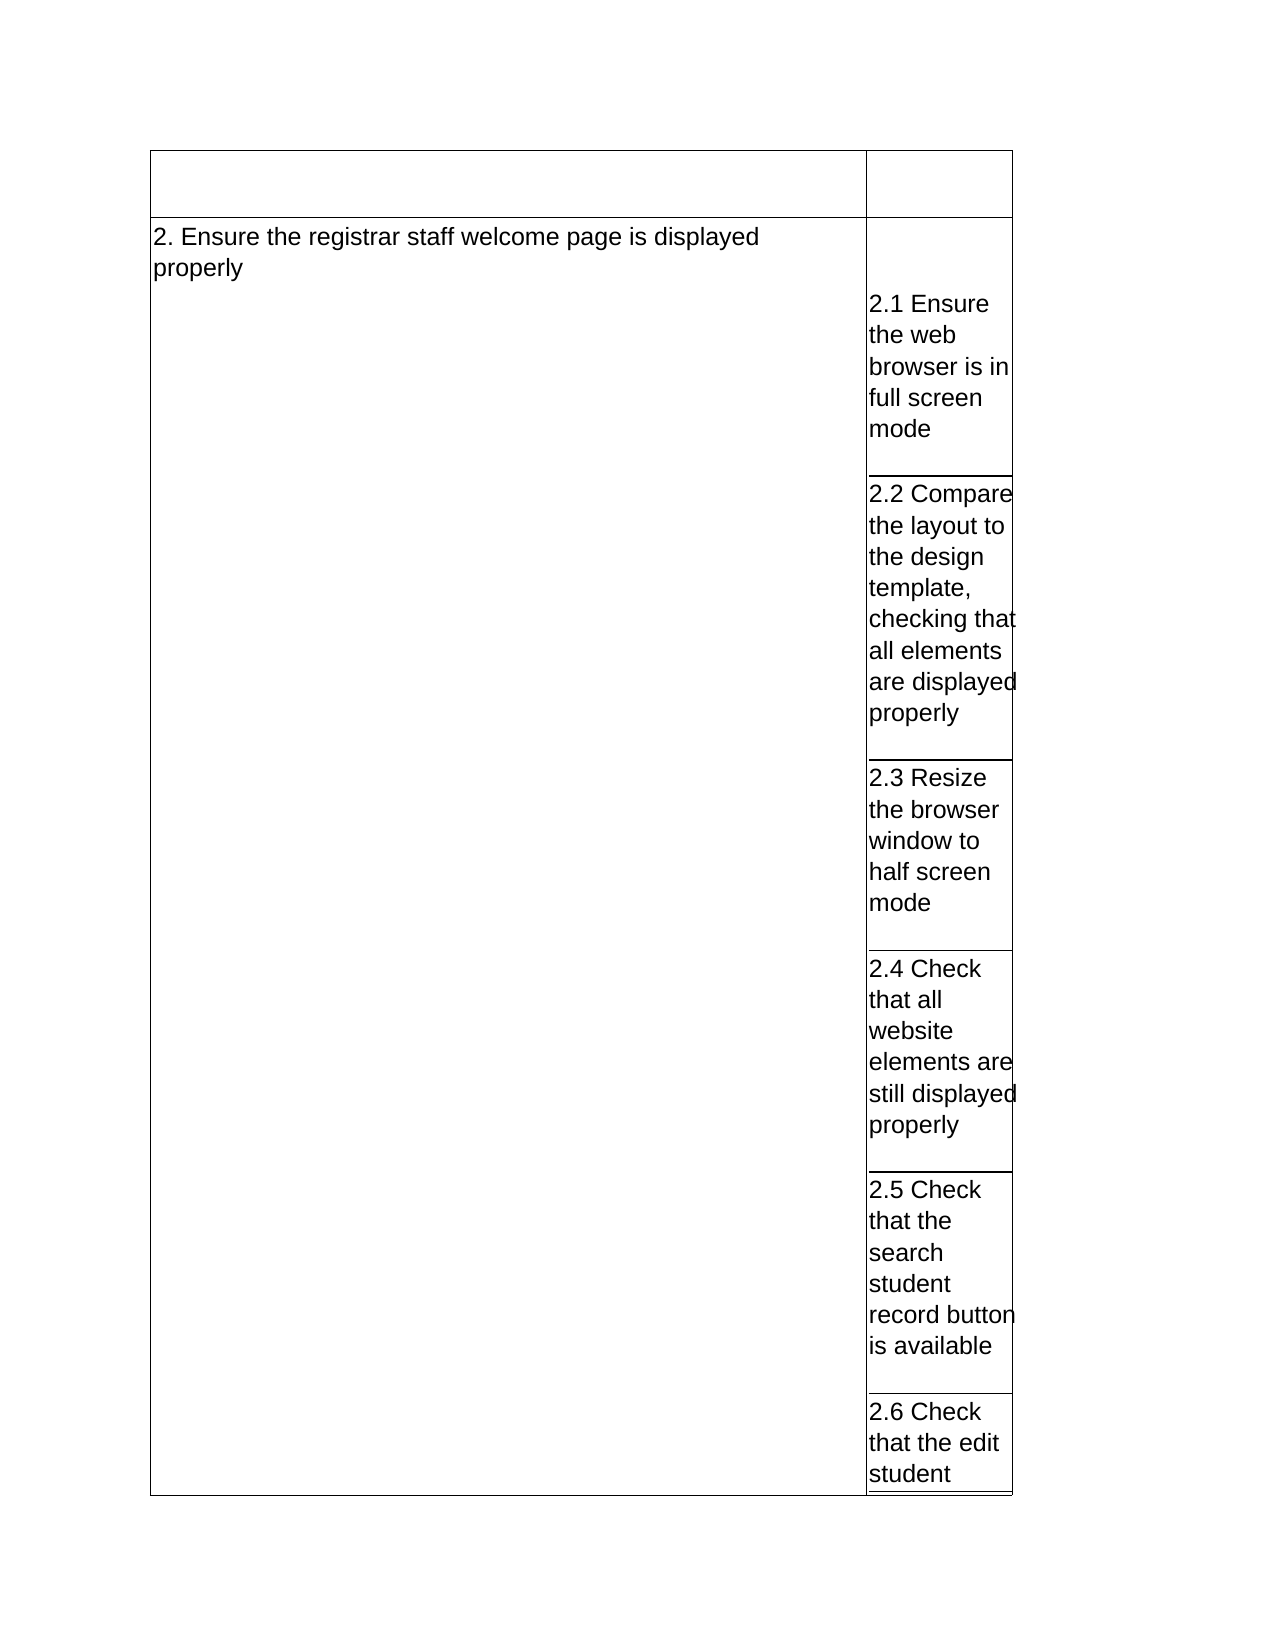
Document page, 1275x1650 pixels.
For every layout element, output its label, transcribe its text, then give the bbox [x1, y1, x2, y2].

table_cell 2.4 Check that all website elements are still displayed properly [869, 951, 1012, 1171]
table_cell 2.6 Check that the edit student record button is available [869, 1394, 1012, 1491]
table_cell 2.2 Compare the layout to the design template, checking that all elements are displayed properly [869, 477, 1012, 759]
table_cell 2. Ensure the registrar staff welcome page is displayed properly [151, 218, 866, 1495]
table_cell 2.5 Check that the search student record button is available [869, 1173, 1012, 1392]
table_cell [867, 218, 1012, 1495]
table_header 2.1 Ensure the web browser is in full screen mode [869, 287, 1012, 475]
table_cell 2.3 Resize the browser window to half screen mode [869, 761, 1012, 949]
table_cell [867, 151, 1012, 217]
table_cell [151, 151, 866, 217]
